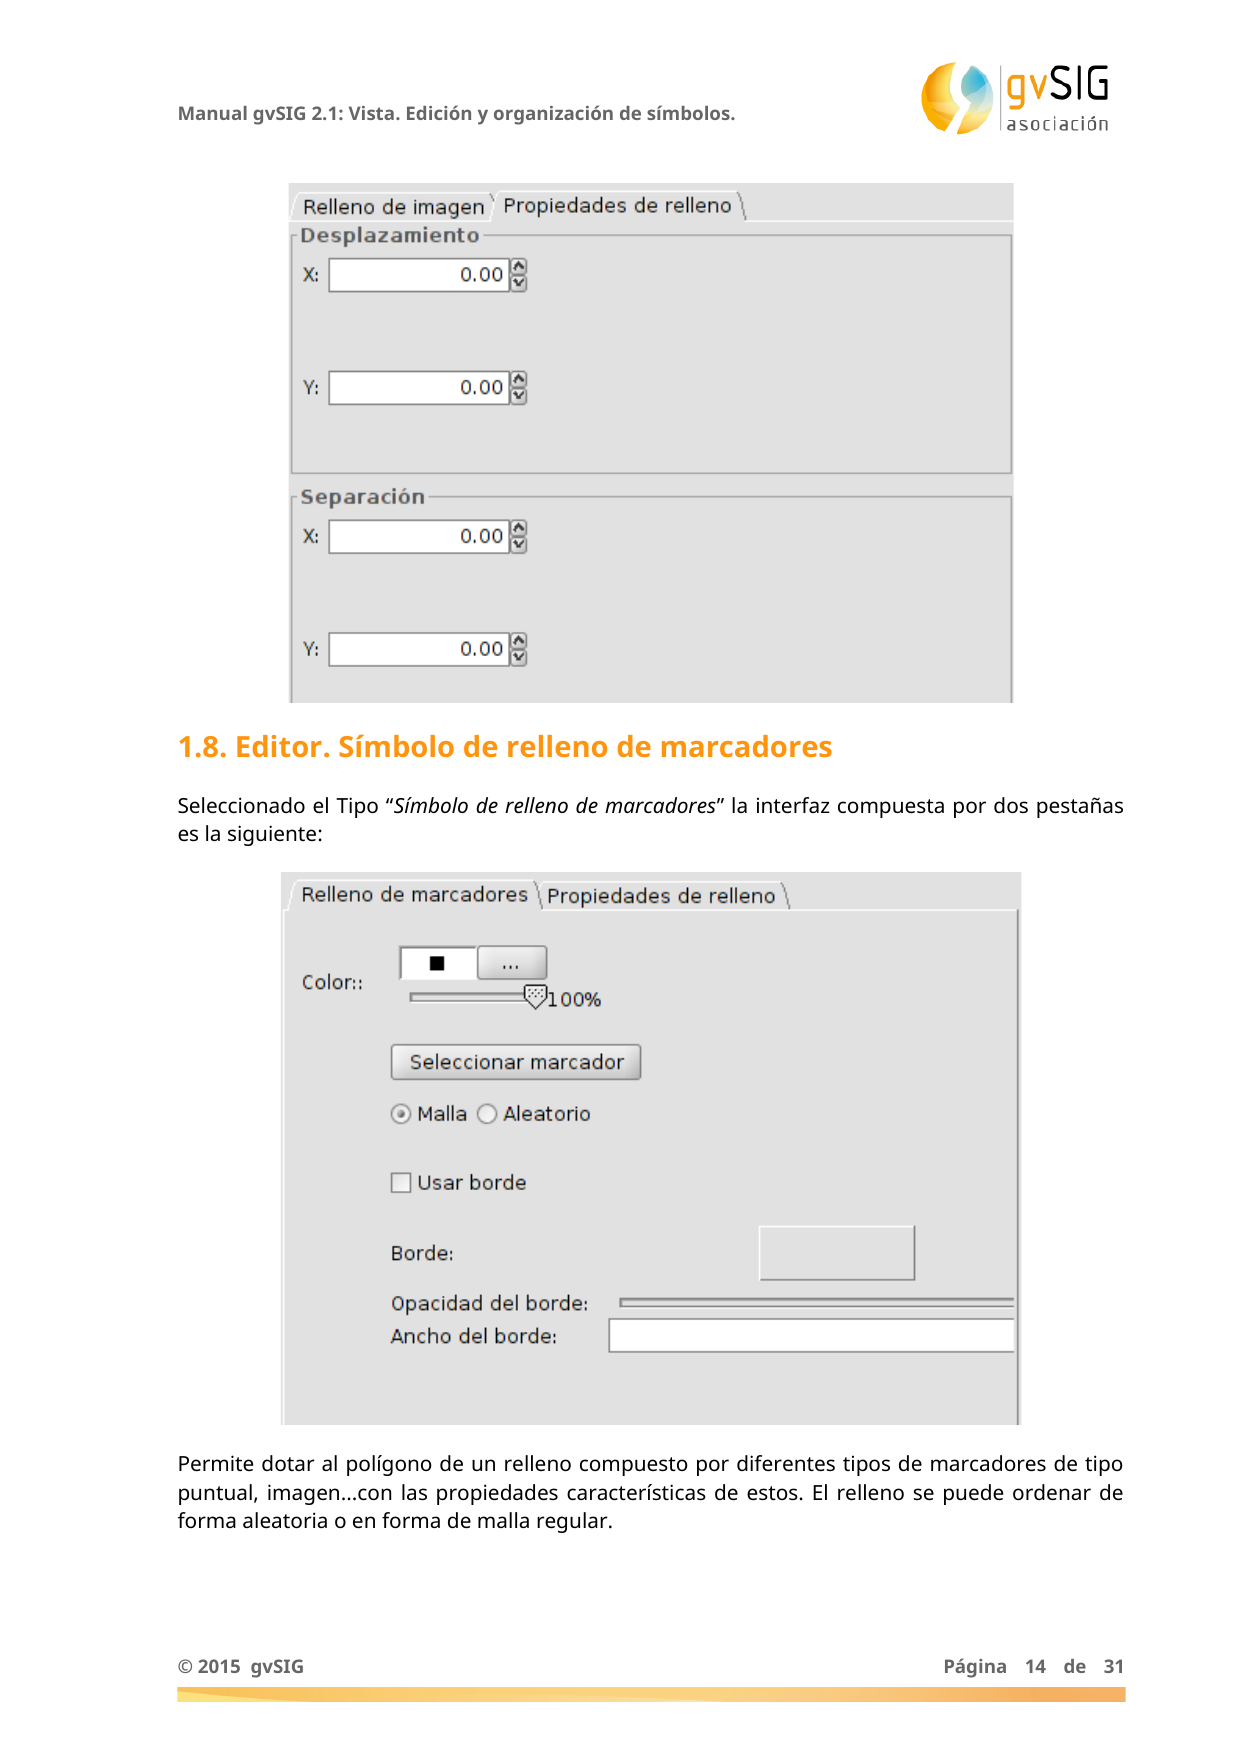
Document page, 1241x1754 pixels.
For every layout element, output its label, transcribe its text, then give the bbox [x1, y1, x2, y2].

picture [902, 47, 1122, 148]
picture [288, 183, 1014, 703]
picture [280, 872, 1022, 1425]
text Permite dotar al polígono de un relleno compuesto por diferentes tipos de marcadores de tipo puntual, imagen...con las propiedades características de estos. El relleno se puede ordenar de forma aleatoria o en forma de malla regular. [177, 1449, 1125, 1534]
text Seleccionado el Tipo “Símbolo de relleno de marcadores” la interfaz compuesta por dos pestañas es la siguiente: [177, 791, 1125, 848]
picture [177, 1687, 1126, 1702]
subtitle 1.8. Editor. Símbolo de relleno de marcadores [177, 726, 1125, 766]
